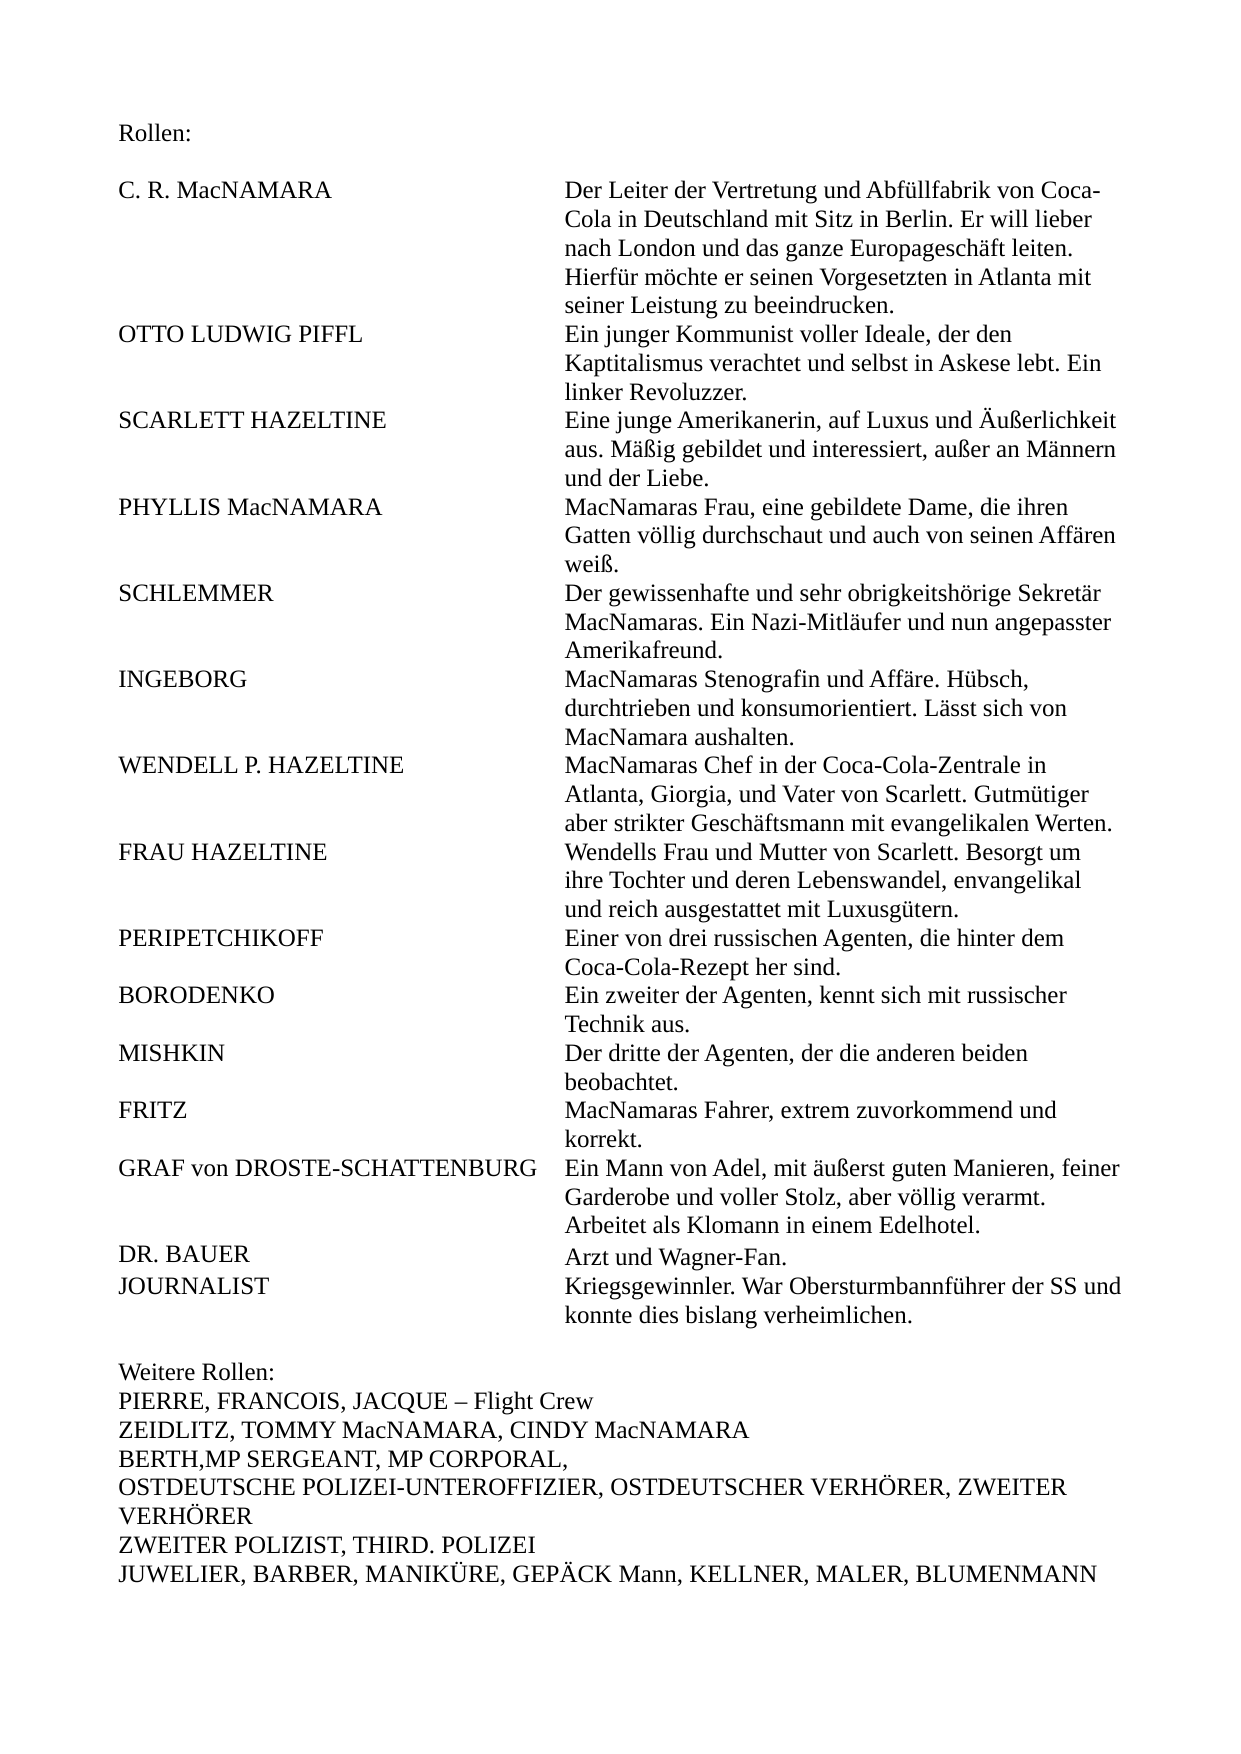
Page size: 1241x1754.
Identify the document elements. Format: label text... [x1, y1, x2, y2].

table_cell Kriegsgewinnler. War Obersturmbannführer der SS und konnte dies bislang verheimlichen. [561, 1271, 1126, 1329]
table_cell Der gewissenhafte und sehr obrigkeitshörige Sekretär MacNamaras. Ein Nazi-Mitläufer und nun angepasster Amerikafreund. [561, 578, 1126, 664]
table_cell INGEBORG [115, 664, 561, 751]
table_cell MacNamaras Chef in der Coca-Cola-Zentrale in Atlanta, Giorgia, und Vater von Scarlett. Gutmütiger aber strikter Geschäftsmann mit evangelikalen Werten. [561, 751, 1126, 837]
text BERTH,MP SERGEANT, MP CORPORAL, [118, 1444, 1122, 1472]
text JUWELIER, BARBER, MANIKÜRE, GEPÄCK Mann, KELLNER, MALER, BLUMENMANN [118, 1559, 1122, 1587]
table_cell FRITZ [115, 1096, 561, 1153]
table_cell Einer von drei russischen Agenten, die hinter dem Coca-Cola-Rezept her sind. [561, 923, 1126, 981]
table_cell WENDELL P. HAZELTINE [115, 751, 561, 837]
table_cell MacNamaras Fahrer, extrem zuvorkommend und korrekt. [561, 1096, 1126, 1153]
table_cell MacNamaras Frau, eine gebildete Dame, die ihren Gatten völlig durchschaut und auch von seinen Affären weiß. [561, 492, 1126, 578]
table_cell PERIPETCHIKOFF [115, 923, 561, 981]
table_cell PHYLLIS MacNAMARA [115, 492, 561, 578]
table_cell Der dritte der Agenten, der die anderen beiden beobachtet. [561, 1038, 1126, 1096]
text OSTDEUTSCHE POLIZEI-UNTEROFFIZIER, OSTDEUTSCHER VERHÖRER, ZWEITER VERHÖRER [118, 1472, 1122, 1530]
text Weitere Rollen: [118, 1357, 1122, 1386]
text ZWEITER POLIZIST, THIRD. POLIZEI [118, 1530, 1122, 1559]
table_cell Ein zweiter der Agenten, kennt sich mit russischer Technik aus. [561, 981, 1126, 1038]
table_cell Eine junge Amerikanerin, auf Luxus und Äußerlichkeit aus. Mäßig gebildet und interessiert, außer an Männern und der Liebe. [561, 406, 1126, 492]
text Rollen: [118, 118, 1122, 147]
table_cell SCARLETT HAZELTINE [115, 406, 561, 492]
table_cell OTTO LUDWIG PIFFL [115, 319, 561, 406]
table_cell FRAU HAZELTINE [115, 837, 561, 923]
table_cell GRAF von DROSTE-SCHATTENBURG [115, 1153, 561, 1239]
table_cell SCHLEMMER [115, 578, 561, 664]
table_cell JOURNALIST [115, 1271, 561, 1329]
table_cell MacNamaras Stenografin und Affäre. Hübsch, durchtrieben und konsumorientiert. Lässt sich von MacNamara aushalten. [561, 664, 1126, 751]
table_cell Arzt und Wagner-Fan. [561, 1239, 1126, 1271]
table_cell Ein junger Kommunist voller Ideale, der den Kaptitalismus verachtet und selbst in Askese lebt. Ein linker Revoluzzer. [561, 319, 1126, 406]
table_header Der Leiter der Vertretung und Abfüllfabrik von Coca-Cola in Deutschland mit Sitz in Berlin. Er will lieber nach London und das ganze Europageschäft leiten. Hierfür möchte er seinen Vorgesetzten in Atlanta mit seiner Leistung zu beeindrucken. [561, 176, 1126, 319]
table_cell Wendells Frau und Mutter von Scarlett. Besorgt um ihre Tochter und deren Lebenswandel, envangelikal und reich ausgestattet mit Luxusgütern. [561, 837, 1126, 923]
table_cell MISHKIN [115, 1038, 561, 1096]
table_cell BORODENKO [115, 981, 561, 1038]
table_cell Ein Mann von Adel, mit äußerst guten Manieren, feiner Garderobe und voller Stolz, aber völlig verarmt. Arbeitet als Klomann in einem Edelhotel. [561, 1153, 1126, 1239]
table_header C. R. MacNAMARA [115, 176, 561, 319]
text PIERRE, FRANCOIS, JACQUE – Flight Crew ZEIDLITZ, TOMMY MacNAMARA, CINDY MacNAMARA [118, 1386, 1122, 1444]
table_cell DR. BAUER [115, 1239, 561, 1271]
